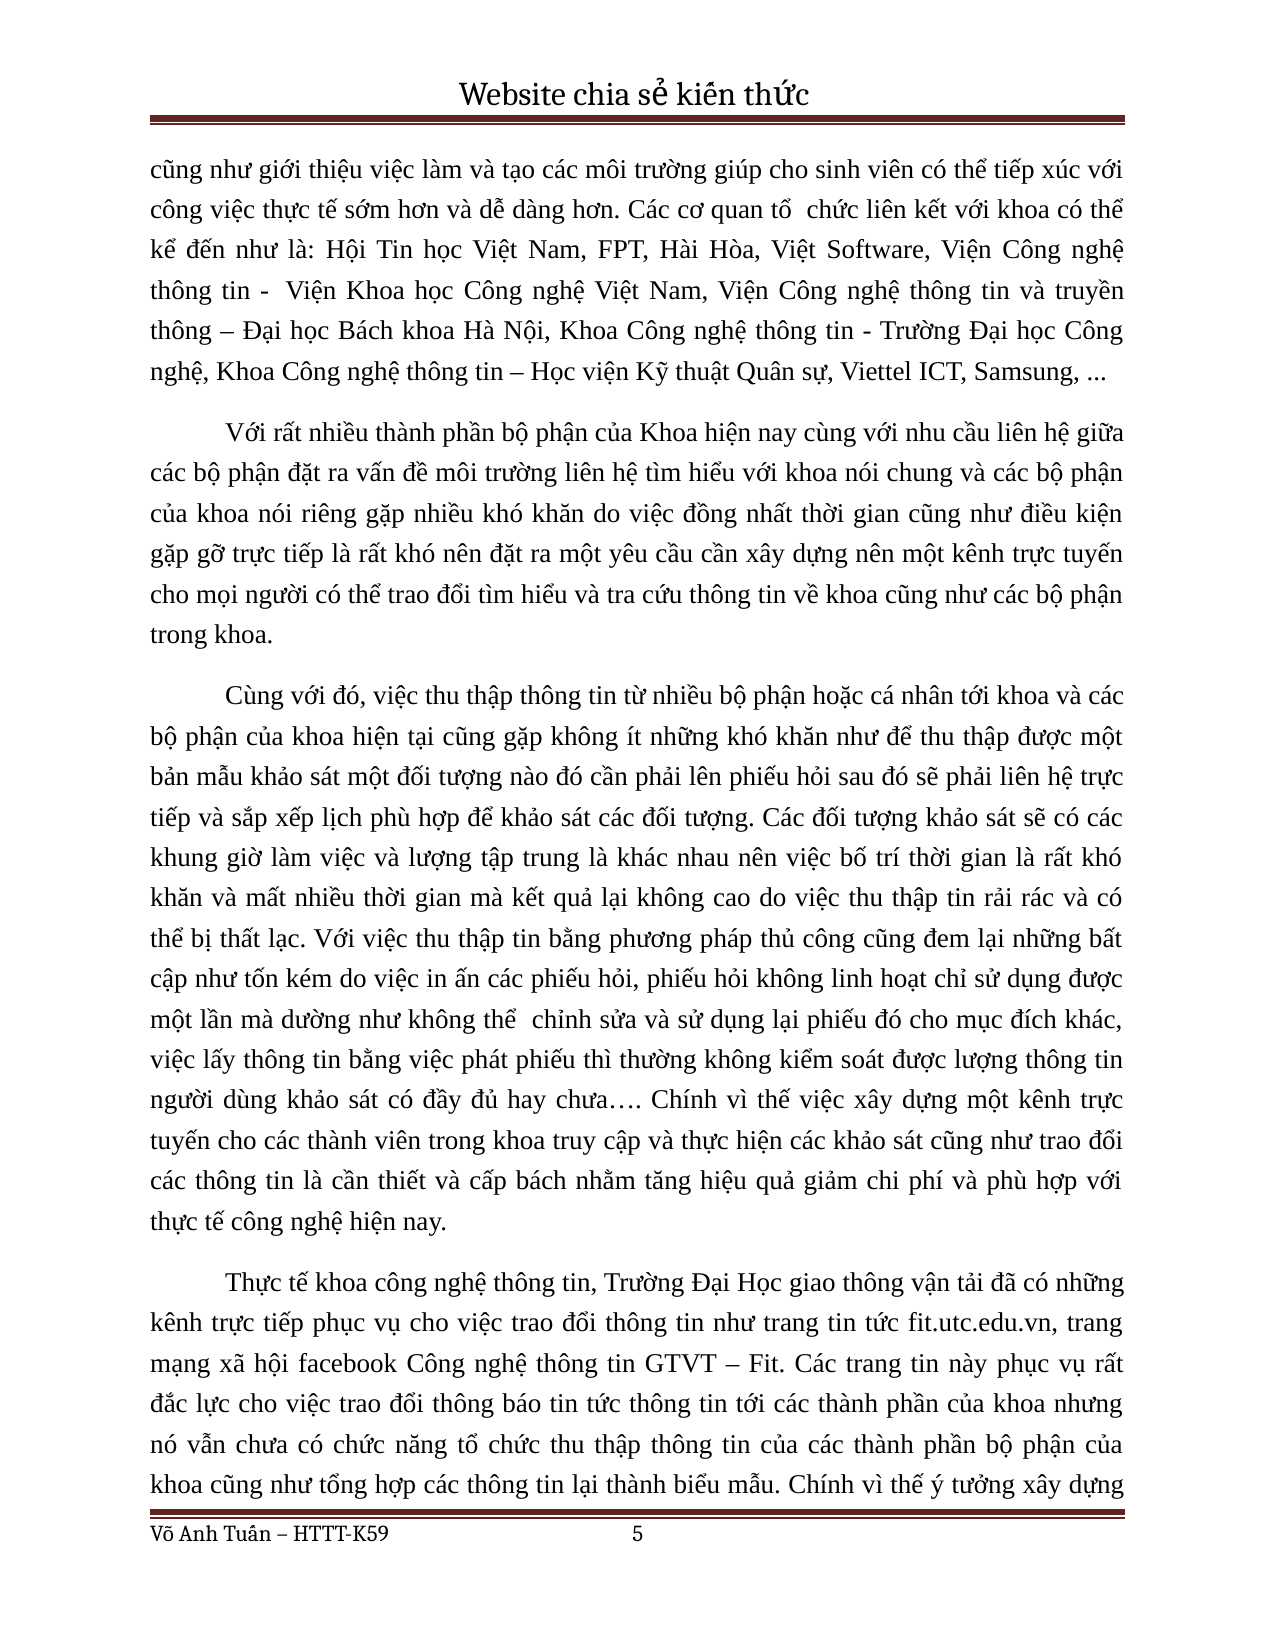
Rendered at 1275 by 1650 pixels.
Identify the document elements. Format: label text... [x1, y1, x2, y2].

text Cùng với đó, việc thu thập thông tin từ nhiều bộ phận hoặc cá nhân tới khoa và các bộ phận của khoa hiện tại cũng gặp không ít những khó khăn như để thu thập được một bản mẫu khảo sát một đối tượng nào đó cần phải lên phiếu hỏi sau đó sẽ phải liên hệ trực tiếp và sắp xếp lịch phù hợp để khảo sát các đối tượng. Các đối tượng khảo sát sẽ có các khung giờ làm việc và lượng tập trung là khác nhau nên việc bố trí thời gian là rất khó khăn và mất nhiều thời gian mà kết quả lại không cao do việc thu thập tin rải rác và có thể bị thất lạc. Với việc thu thập tin bằng phương pháp thủ công cũng đem lại những bất cập như tốn kém do việc in ấn các phiếu hỏi, phiếu hỏi không linh hoạt chỉ sử dụng được một lần mà dường như không thể chỉnh sửa và sử dụng lại phiếu đó cho mục đích khác, việc lấy thông tin bằng việc phát phiếu thì thường không kiểm soát được lượng thông tin người dùng khảo sát có đầy đủ hay chưa…. Chính vì thế việc xây dựng một kênh trực tuyến cho các thành viên trong khoa truy cập và thực hiện các khảo sát cũng như trao đổi các thông tin là cần thiết và cấp bách nhằm tăng hiệu quả giảm chi phí và phù hợp với thực tế công nghệ hiện nay. [150, 679, 1125, 1236]
text Với rất nhiều thành phần bộ phận của Khoa hiện nay cùng với nhu cầu liên hệ giữa các bộ phận đặt ra vấn đề môi trường liên hệ tìm hiểu với khoa nói chung và các bộ phận của khoa nói riêng gặp nhiều khó khăn do việc đồng nhất thời gian cũng như điều kiện gặp gỡ trực tiếp là rất khó nên đặt ra một yêu cầu cần xây dựng nên một kênh trực tuyến cho mọi người có thể trao đổi tìm hiểu và tra cứu thông tin về khoa cũng như các bộ phận trong khoa. [150, 416, 1125, 649]
text Thực tế khoa công nghệ thông tin, Trường Đại Học giao thông vận tải đã có những kênh trực tiếp phục vụ cho việc trao đổi thông tin như trang tin tức fit.utc.edu.vn, trang mạng xã hội facebook Công nghệ thông tin GTVT – Fit. Các trang tin này phục vụ rất đắc lực cho việc trao đổi thông báo tin tức thông tin tới các thành phần của khoa nhưng nó vẫn chưa có chức năng tổ chức thu thập thông tin của các thành phần bộ phận của khoa cũng như tổng hợp các thông tin lại thành biểu mẫu. Chính vì thế ý tưởng xây dựng [150, 1266, 1125, 1499]
text cũng như giới thiệu việc làm và tạo các môi trường giúp cho sinh viên có thể tiếp xúc với công việc thực tế sớm hơn và dễ dàng hơn. Các cơ quan tổ chức liên kết với khoa có thể kể đến như là: Hội Tin học Việt Nam, FPT, Hài Hòa, Việt Software, Viện Công nghệ thông tin - Viện Khoa học Công nghệ Việt Nam, Viện Công nghệ thông tin và truyền thông – Đại học Bách khoa Hà Nội, Khoa Công nghệ thông tin - Trường Đại học Công nghệ, Khoa Công nghệ thông tin – Học viện Kỹ thuật Quân sự, Viettel ICT, Samsung, ... [150, 153, 1125, 386]
